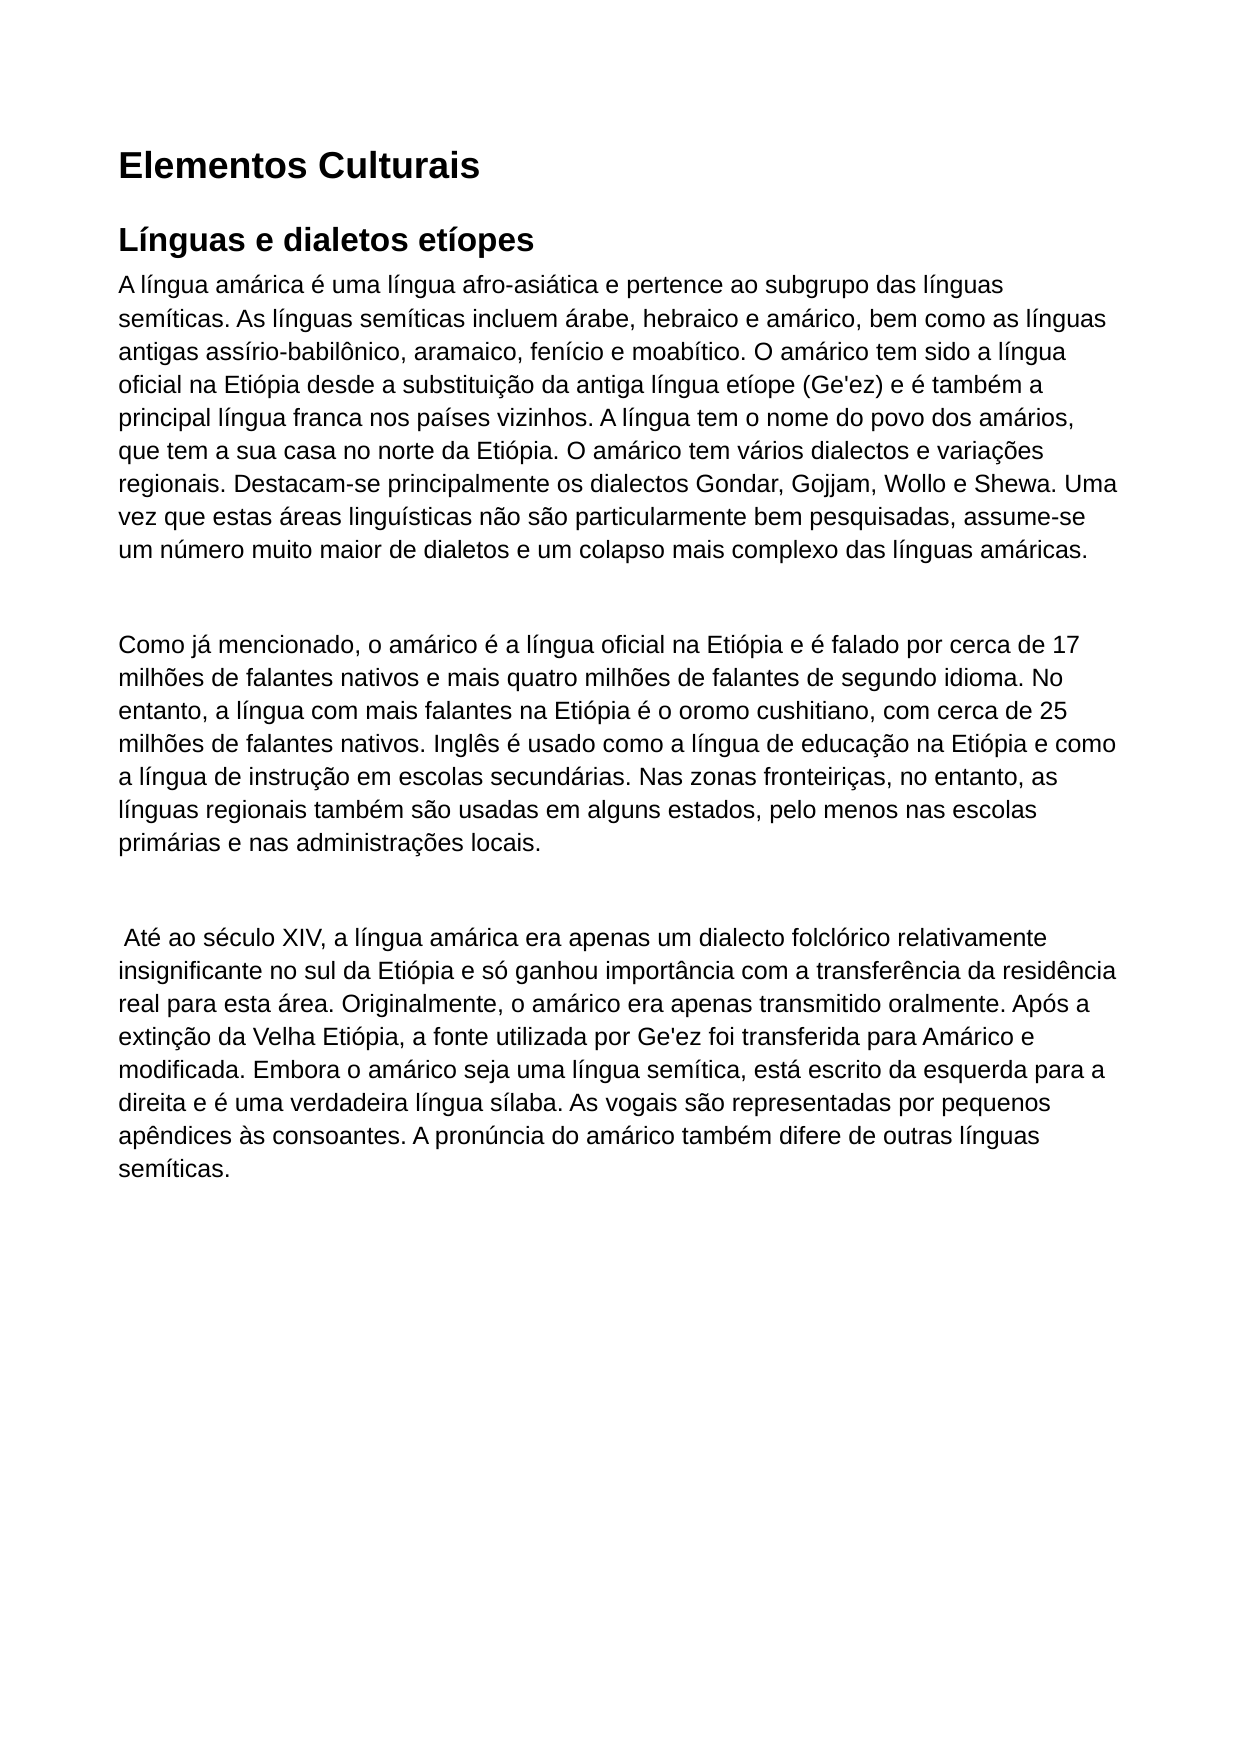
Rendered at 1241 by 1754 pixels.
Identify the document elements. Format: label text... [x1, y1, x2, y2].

text A língua amárica é uma língua afro-asiática e pertence ao subgrupo das línguas semíticas. As línguas semíticas incluem árabe, hebraico e amárico, bem como as línguas antigas assírio-babilônico, aramaico, fenício e moabítico. O amárico tem sido a língua oficial na Etiópia desde a substituição da antiga língua etíope (Ge'ez) e é também a principal língua franca nos países vizinhos. A língua tem o nome do povo dos amários, que tem a sua casa no norte da Etiópia. O amárico tem vários dialectos e variações regionais. Destacam-se principalmente os dialectos Gondar, Gojjam, Wollo e Shewa. Uma vez que estas áreas linguísticas não são particularmente bem pesquisadas, assume-se um número muito maior de dialetos e um colapso mais complexo das línguas amáricas. [118, 271, 1122, 563]
subtitle Elementos Culturais [118, 143, 1122, 186]
subtitle Línguas e dialetos etíopes [118, 219, 1122, 258]
text Até ao século XIV, a língua amárica era apenas um dialecto folclórico relativamente insignificante no sul da Etiópia e só ganhou importância com a transferência da residência real para esta área. Originalmente, o amárico era apenas transmitido oralmente. Após a extinção da Velha Etiópia, a fonte utilizada por Ge'ez foi transferida para Amárico e modificada. Embora o amárico seja uma língua semítica, está escrito da esquerda para a direita e é uma verdadeira língua sílaba. As vogais são representadas por pequenos apêndices às consoantes. A pronúncia do amárico também difere de outras línguas semíticas. [118, 923, 1122, 1183]
text Como já mencionado, o amárico é a língua oficial na Etiópia e é falado por cerca de 17 milhões de falantes nativos e mais quatro milhões de falantes de segundo idioma. No entanto, a língua com mais falantes na Etiópia é o oromo cushitiano, com cerca de 25 milhões de falantes nativos. Inglês é usado como a língua de educação na Etiópia e como a língua de instrução em escolas secundárias. Nas zonas fronteiriças, no entanto, as línguas regionais também são usadas em alguns estados, pelo menos nas escolas primárias e nas administrações locais. [118, 630, 1122, 857]
